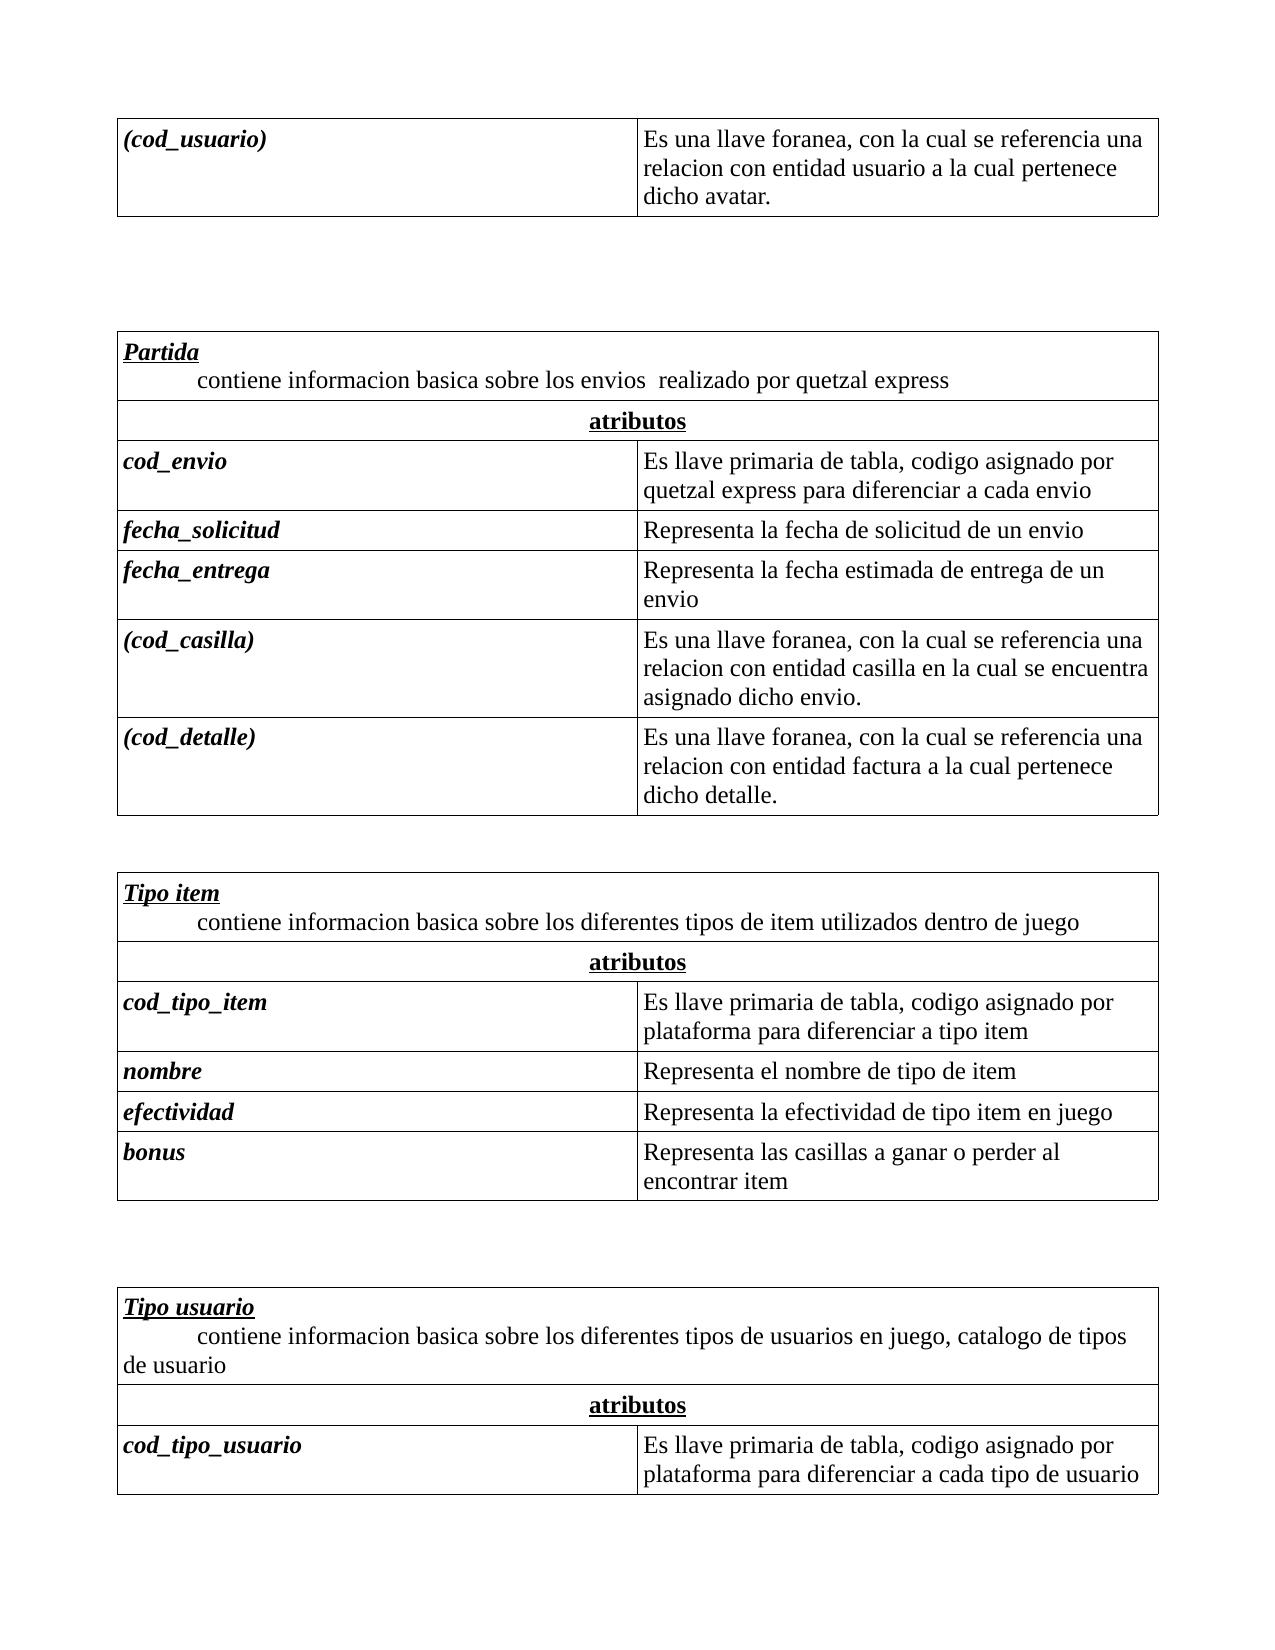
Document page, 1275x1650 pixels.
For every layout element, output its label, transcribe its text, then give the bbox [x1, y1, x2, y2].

table_cell Es una llave foranea, con la cual se referencia una relacion con entidad factura a la cual pertenece dicho detalle. [638, 718, 1158, 814]
table_header Tipo usuario contiene informacion basica sobre los diferentes tipos de usuarios en juego, catalogo de tipos de usuario [118, 1288, 1158, 1384]
table_cell atributos [118, 942, 1158, 981]
table_cell atributos [118, 1385, 1158, 1425]
table_cell (cod_detalle) [118, 718, 637, 814]
table_cell Es una llave foranea, con la cual se referencia una relacion con entidad usuario a la cual pertenece dicho avatar. [638, 119, 1158, 216]
table_cell (cod_casilla) [118, 620, 637, 717]
table_header Partida contiene informacion basica sobre los envios realizado por quetzal express [118, 332, 1158, 400]
table_cell Representa la fecha de solicitud de un envio [638, 511, 1158, 550]
table_cell Representa la efectividad de tipo item en juego [638, 1092, 1158, 1131]
table_cell bonus [118, 1132, 637, 1200]
table_cell efectividad [118, 1092, 637, 1131]
table_cell cod_envio [118, 441, 637, 509]
table_cell Representa la fecha estimada de entrega de un envio [638, 551, 1158, 619]
table_cell cod_tipo_usuario [118, 1426, 637, 1494]
table_cell nombre [118, 1052, 637, 1091]
table_cell cod_tipo_item [118, 982, 637, 1051]
table_cell fecha_solicitud [118, 511, 637, 550]
table_cell Es llave primaria de tabla, codigo asignado por quetzal express para diferenciar a cada envio [638, 441, 1158, 509]
table_cell Representa el nombre de tipo de item [638, 1052, 1158, 1091]
table_cell Representa las casillas a ganar o perder al encontrar item [638, 1132, 1158, 1200]
table_header Tipo item contiene informacion basica sobre los diferentes tipos de item utilizados dentro de juego [118, 873, 1158, 941]
table_cell atributos [118, 401, 1158, 440]
table_cell Es llave primaria de tabla, codigo asignado por plataforma para diferenciar a tipo item [638, 982, 1158, 1051]
table_cell Es una llave foranea, con la cual se referencia una relacion con entidad casilla en la cual se encuentra asignado dicho envio. [638, 620, 1158, 717]
table_cell Es llave primaria de tabla, codigo asignado por plataforma para diferenciar a cada tipo de usuario [638, 1426, 1158, 1494]
table_cell fecha_entrega [118, 551, 637, 619]
table_cell (cod_usuario) [118, 119, 637, 216]
